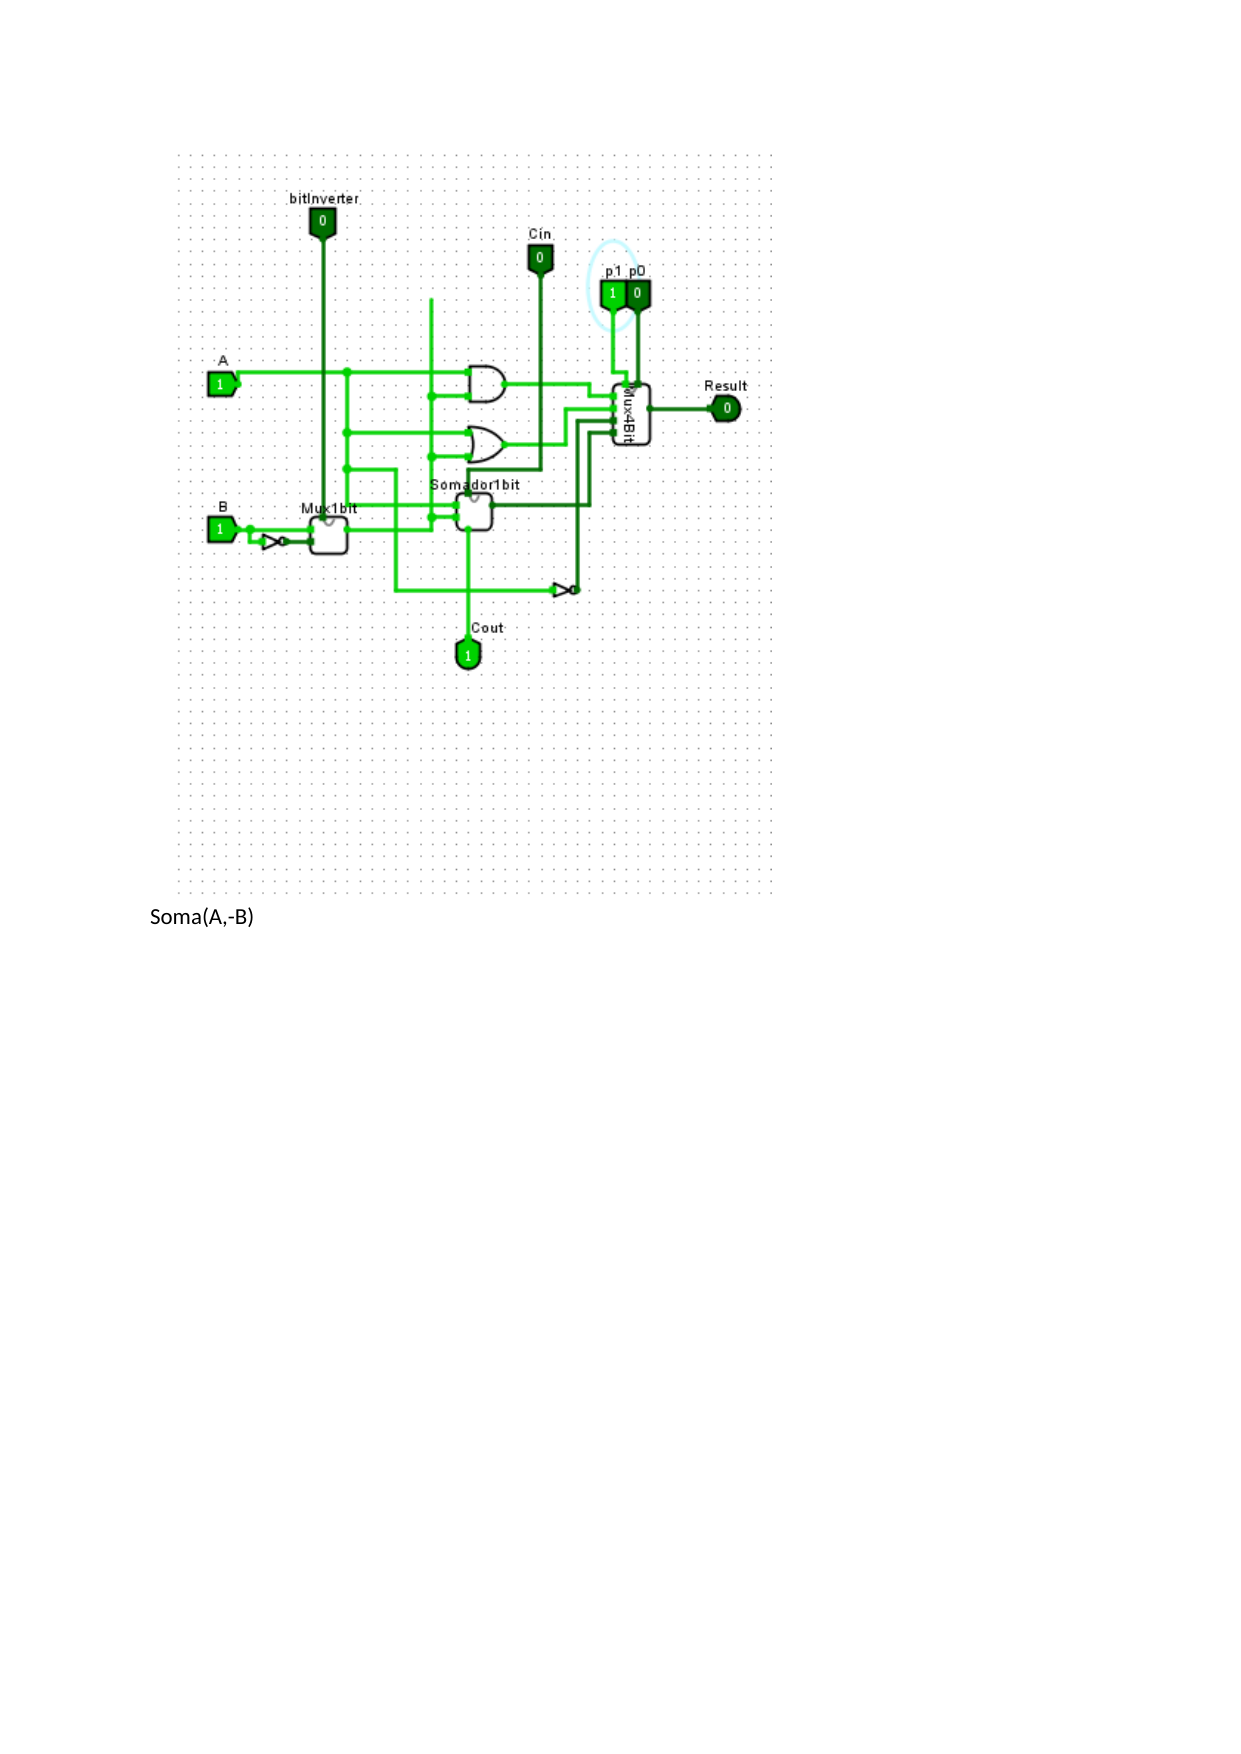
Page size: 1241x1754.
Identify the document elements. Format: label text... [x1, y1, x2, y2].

text Soma(A,-B) [150, 150, 1090, 930]
picture [168, 150, 772, 900]
